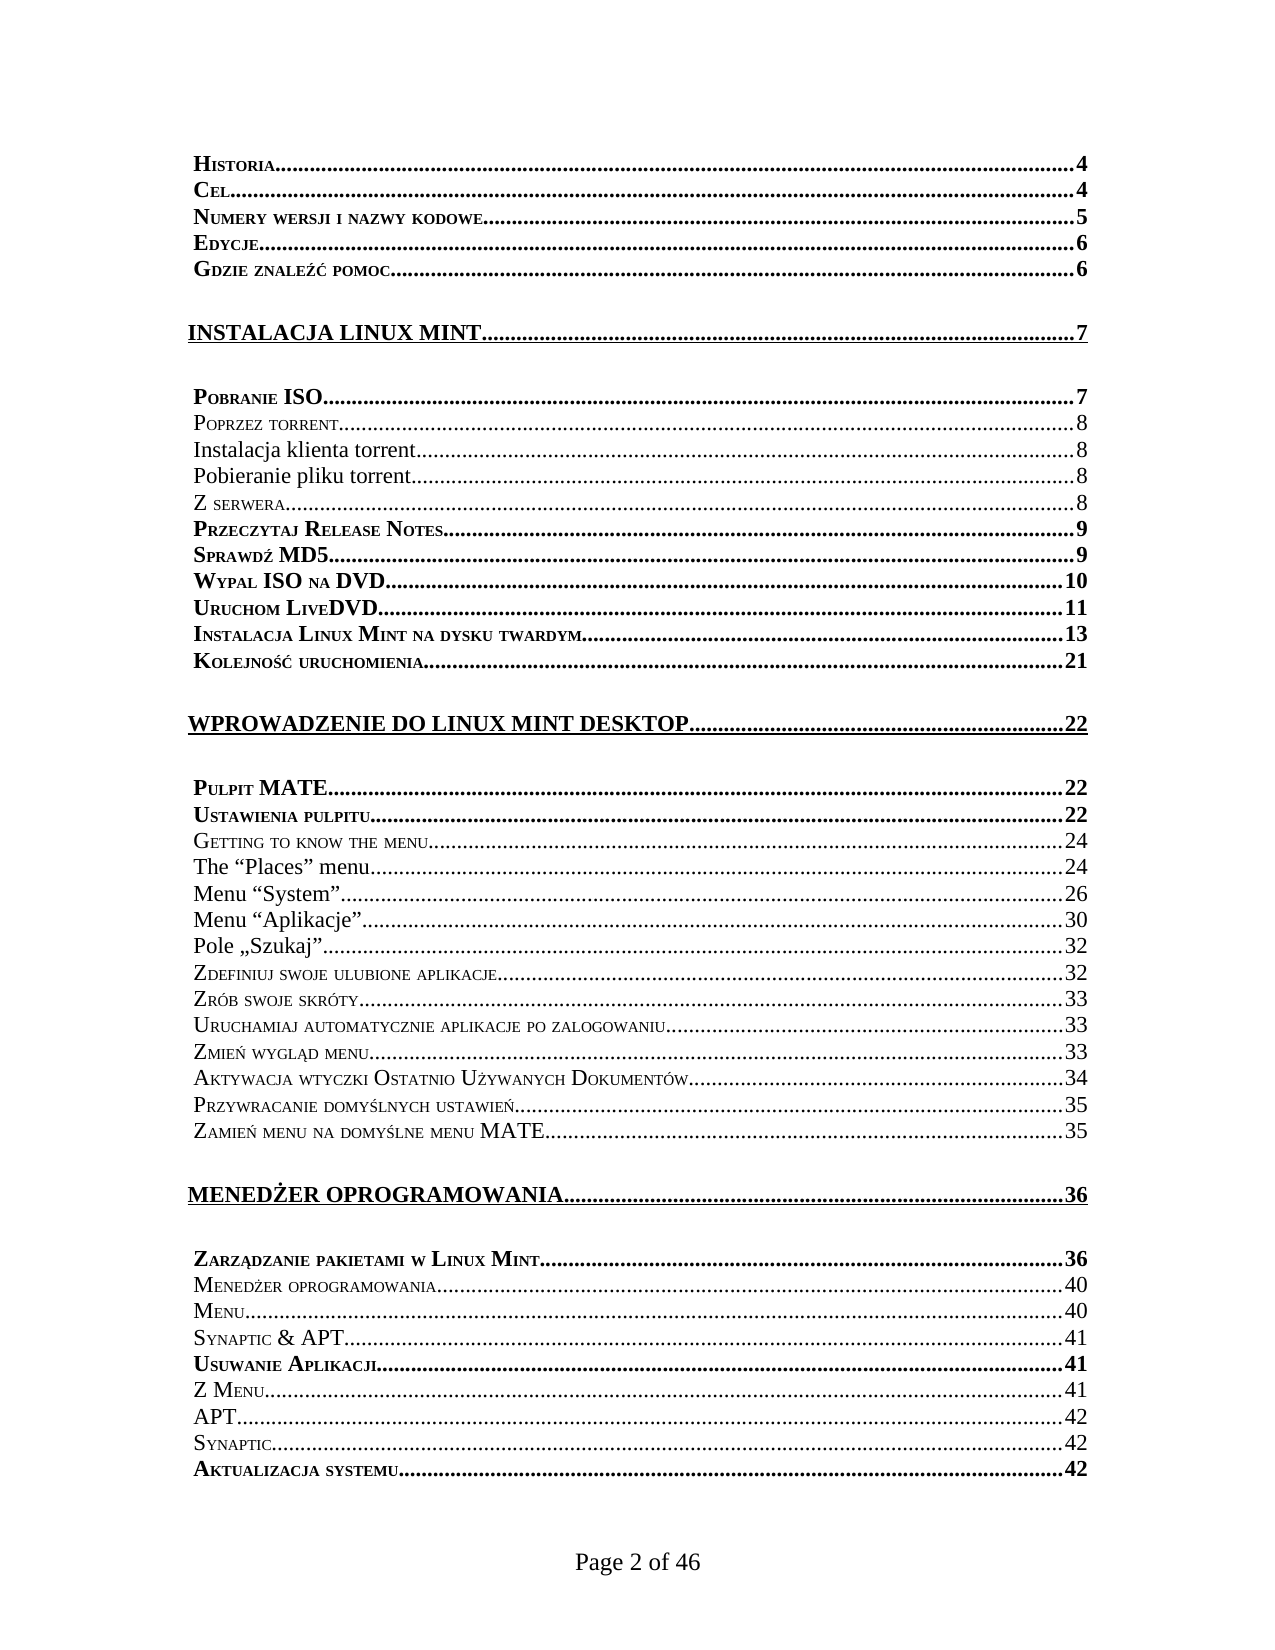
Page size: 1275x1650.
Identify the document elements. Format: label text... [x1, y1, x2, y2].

text Przywracanie domyślnych ustawień 35 [187, 1091, 1087, 1117]
text Edycje 6 [187, 229, 1087, 255]
text Menu “Aplikacje” 30 [187, 906, 1087, 932]
text Instalacja klienta torrent 8 [187, 436, 1087, 462]
text Gdzie znaleźć pomoc 6 [187, 255, 1087, 282]
text Instalacja Linux Mint 7 [187, 319, 1087, 342]
text Z serwera 8 [187, 488, 1087, 515]
text Instalacja Linux Mint na dysku twardym 13 [187, 620, 1087, 647]
text Kolejność uruchomienia 21 [187, 647, 1087, 673]
text Pobieranie pliku torrent 8 [187, 462, 1087, 488]
text Uruchamiaj automatycznie aplikacje po zalogowaniu 33 [187, 1012, 1087, 1038]
text APT 42 [187, 1403, 1087, 1429]
text Aktualizacja systemu 42 [187, 1456, 1087, 1482]
text Z Menu 41 [187, 1376, 1087, 1403]
text Pulpit MATE 22 [187, 774, 1087, 801]
text The “Places” menu 24 [187, 853, 1087, 880]
text Wprowadzenie do Linux Mint Desktop 22 [187, 711, 1087, 733]
text Numery wersji i nazwy kodowe 5 [187, 203, 1087, 229]
text Zarządzanie pakietami w Linux Mint 36 [187, 1245, 1087, 1271]
text Getting to know the menu 24 [187, 827, 1087, 853]
text Zdefiniuj swoje ulubione aplikacje 32 [187, 959, 1087, 985]
text Wypal ISO na DVD 10 [187, 568, 1087, 594]
text Zrób swoje skróty 33 [187, 985, 1087, 1012]
text Usuwanie Aplikacji 41 [187, 1350, 1087, 1376]
text Aktywacja wtyczki Ostatnio Używanych Dokumentów 34 [187, 1064, 1087, 1091]
text Synaptic 42 [187, 1429, 1087, 1456]
text Poprzez torrent 8 [187, 409, 1087, 436]
text Ustawienia pulpitu 22 [187, 801, 1087, 827]
text Menu 40 [187, 1297, 1087, 1324]
text Historia 4 [187, 150, 1087, 176]
text Cel 4 [187, 176, 1087, 203]
text Synaptic & APT 41 [187, 1324, 1087, 1350]
text Menedżer oprogramowania 40 [187, 1271, 1087, 1297]
text Zmień wygląd menu 33 [187, 1038, 1087, 1064]
text Zamień menu na domyślne menu MATE 35 [187, 1117, 1087, 1143]
text Menu “System” 26 [187, 880, 1087, 906]
text Pole „Szukaj” 32 [187, 932, 1087, 959]
text Pobranie ISO 7 [187, 383, 1087, 409]
text Menedżer oprogramowania 36 [187, 1181, 1087, 1204]
text Uruchom LiveDVD 11 [187, 594, 1087, 620]
text Sprawdź MD5 9 [187, 541, 1087, 568]
text Przeczytaj Release Notes 9 [187, 515, 1087, 541]
